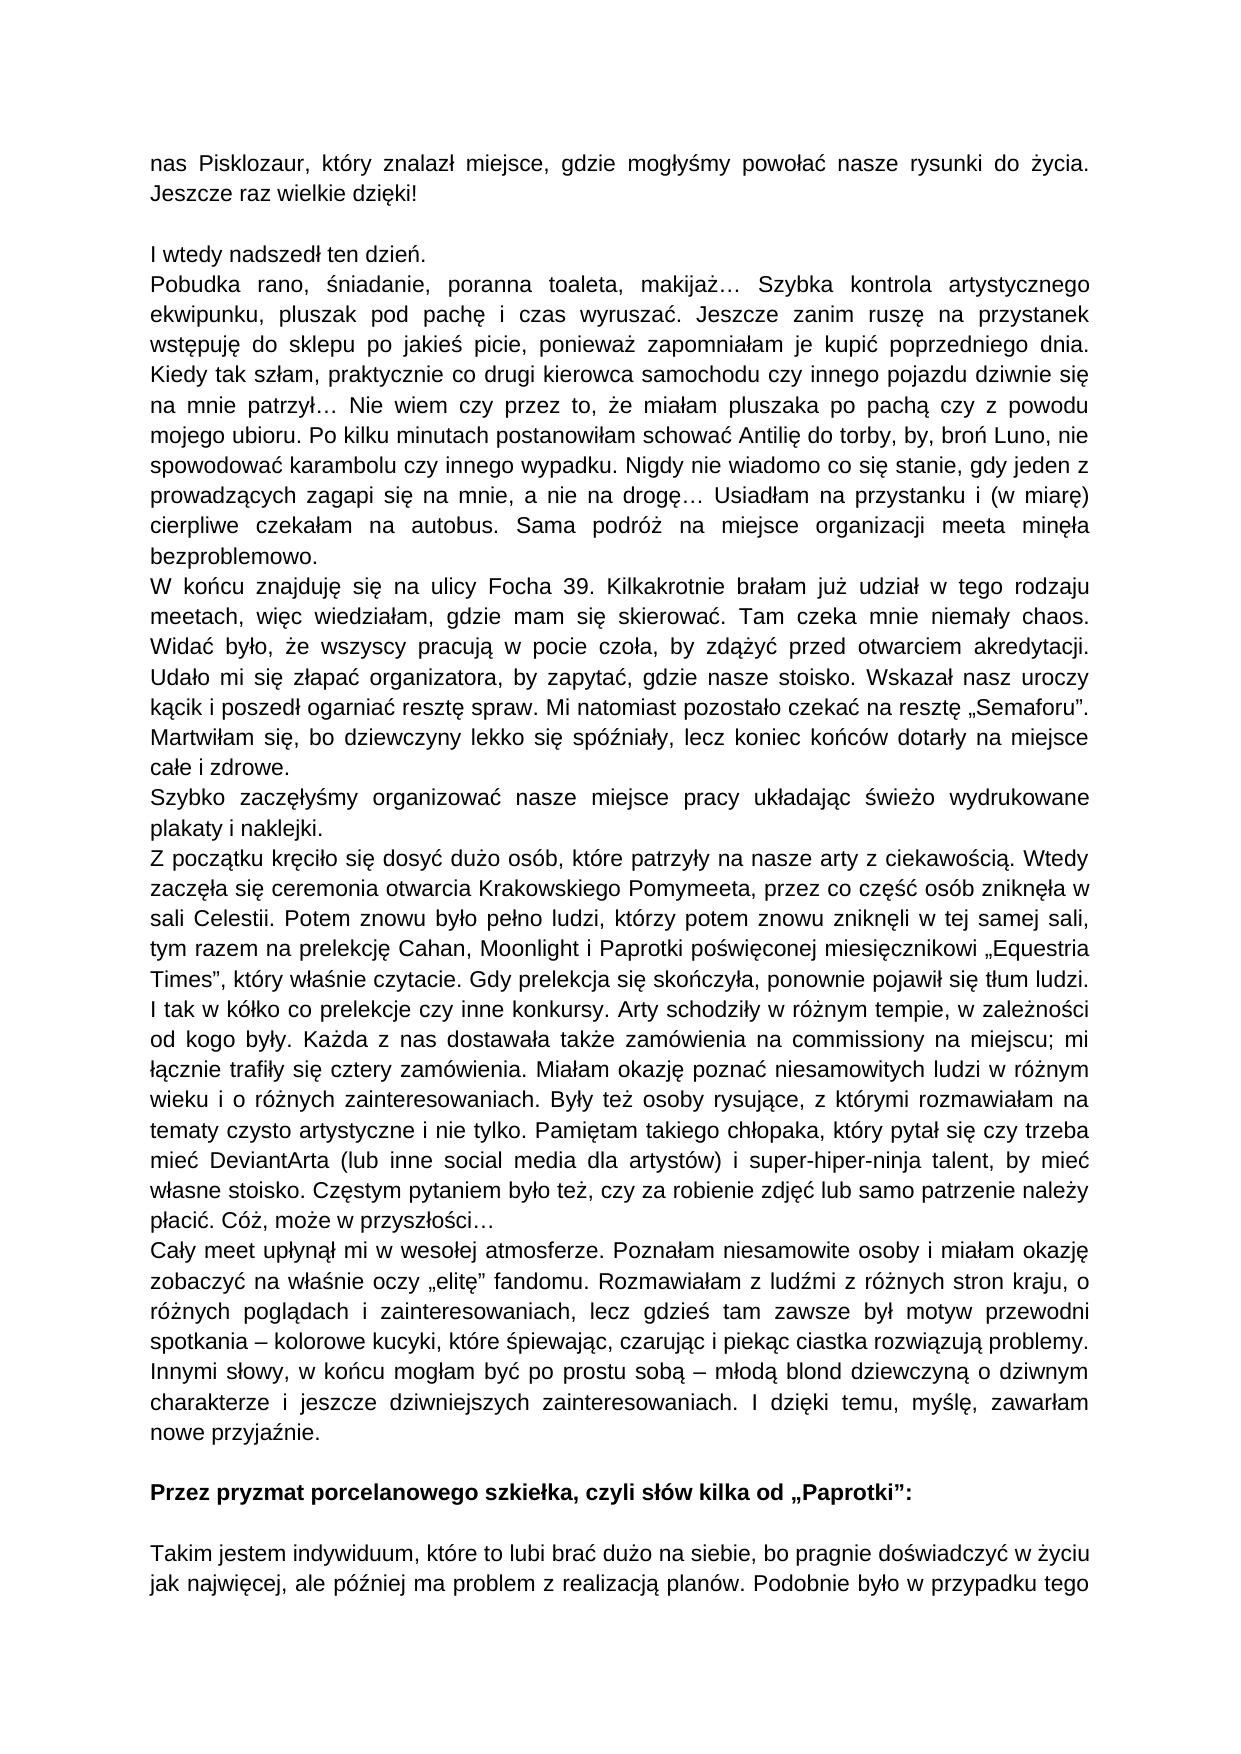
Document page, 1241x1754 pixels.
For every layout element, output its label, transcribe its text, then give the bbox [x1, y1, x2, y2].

text Szybko zaczęłyśmy organizować nasze miejsce pracy układając świeżo wydrukowane plakaty i naklejki. [150, 784, 1090, 841]
text nas Pisklozaur, który znalazł miejsce, gdzie mogłyśmy powołać nasze rysunki do życia. Jeszcze raz wielkie dzięki! [150, 150, 1090, 207]
text I wtedy nadszedł ten dzień. [150, 241, 1090, 267]
text W końcu znajduję się na ulicy Focha 39. Kilkakrotnie brałam już udział w tego rodzaju meetach, więc wiedziałam, gdzie mam się skierować. Tam czeka mnie niemały chaos. Widać było, że wszyscy pracują w pocie czoła, by zdążyć przed otwarciem akredytacji. Udało mi się złapać organizatora, by zapytać, gdzie nasze stoisko. Wskazał nasz uroczy kącik i poszedł ogarniać resztę spraw. Mi natomiast pozostało czekać na resztę „Semaforu”. Martwiłam się, bo dziewczyny lekko się spóźniały, lecz koniec końców dotarły na miejsce całe i zdrowe. [150, 573, 1090, 781]
text Z początku kręciło się dosyć dużo osób, które patrzyły na nasze arty z ciekawością. Wtedy zaczęła się ceremonia otwarcia Krakowskiego Pomymeeta, przez co część osób zniknęła w sali Celestii. Potem znowu było pełno ludzi, którzy potem znowu zniknęli w tej samej sali, tym razem na prelekcję Cahan, Moonlight i Paprotki poświęconej miesięcznikowi „Equestria Times”, który właśnie czytacie. Gdy prelekcja się skończyła, ponownie pojawił się tłum ludzi. I tak w kółko co prelekcje czy inne konkursy. Arty schodziły w różnym tempie, w zależności od kogo były. Każda z nas dostawała także zamówienia na commissiony na miejscu; mi łącznie trafiły się cztery zamówienia. Miałam okazję poznać niesamowitych ludzi w różnym wieku i o różnych zainteresowaniach. Były też osoby rysujące, z którymi rozmawiałam na tematy czysto artystyczne i nie tylko. Pamiętam takiego chłopaka, który pytał się czy trzeba mieć DeviantArta (lub inne social media dla artystów) i super-hiper-ninja talent, by mieć własne stoisko. Częstym pytaniem było też, czy za robienie zdjęć lub samo patrzenie należy płacić. Cóż, może w przyszłości… [150, 845, 1090, 1234]
text Takim jestem indywiduum, które to lubi brać dużo na siebie, bo pragnie doświadczyć w życiu jak najwięcej, ale później ma problem z realizacją planów. Podobnie było w przypadku tego [150, 1539, 1090, 1596]
text Pobudka rano, śniadanie, poranna toaleta, makijaż… Szybka kontrola artystycznego ekwipunku, pluszak pod pachę i czas wyruszać. Jeszcze zanim ruszę na przystanek wstępuję do sklepu po jakieś picie, ponieważ zapomniałam je kupić poprzedniego dnia. Kiedy tak szłam, praktycznie co drugi kierowca samochodu czy innego pojazdu dziwnie się na mnie patrzył… Nie wiem czy przez to, że miałam pluszaka po pachą czy z powodu mojego ubioru. Po kilku minutach postanowiłam schować Antilię do torby, by, broń Luno, nie spowodować karambolu czy innego wypadku. Nigdy nie wiadomo co się stanie, gdy jeden z prowadzących zagapi się na mnie, a nie na drogę… Usiadłam na przystanku i (w miarę) cierpliwe czekałam na autobus. Sama podróż na miejsce organizacji meeta minęła bezproblemowo. [150, 271, 1090, 569]
text Cały meet upłynął mi w wesołej atmosferze. Poznałam niesamowite osoby i miałam okazję zobaczyć na właśnie oczy „elitę” fandomu. Rozmawiałam z ludźmi z różnych stron kraju, o różnych poglądach i zainteresowaniach, lecz gdzieś tam zawsze był motyw przewodni spotkania – kolorowe kucyki, które śpiewając, czarując i piekąc ciastka rozwiązują problemy. Innymi słowy, w końcu mogłam być po prostu sobą – młodą blond dziewczyną o dziwnym charakterze i jeszcze dziwniejszych zainteresowaniach. I dzięki temu, myślę, zawarłam nowe przyjaźnie. [150, 1237, 1090, 1445]
text Przez pryzmat porcelanowego szkiełka, czyli słów kilka od „Paprotki”: [150, 1479, 1090, 1506]
